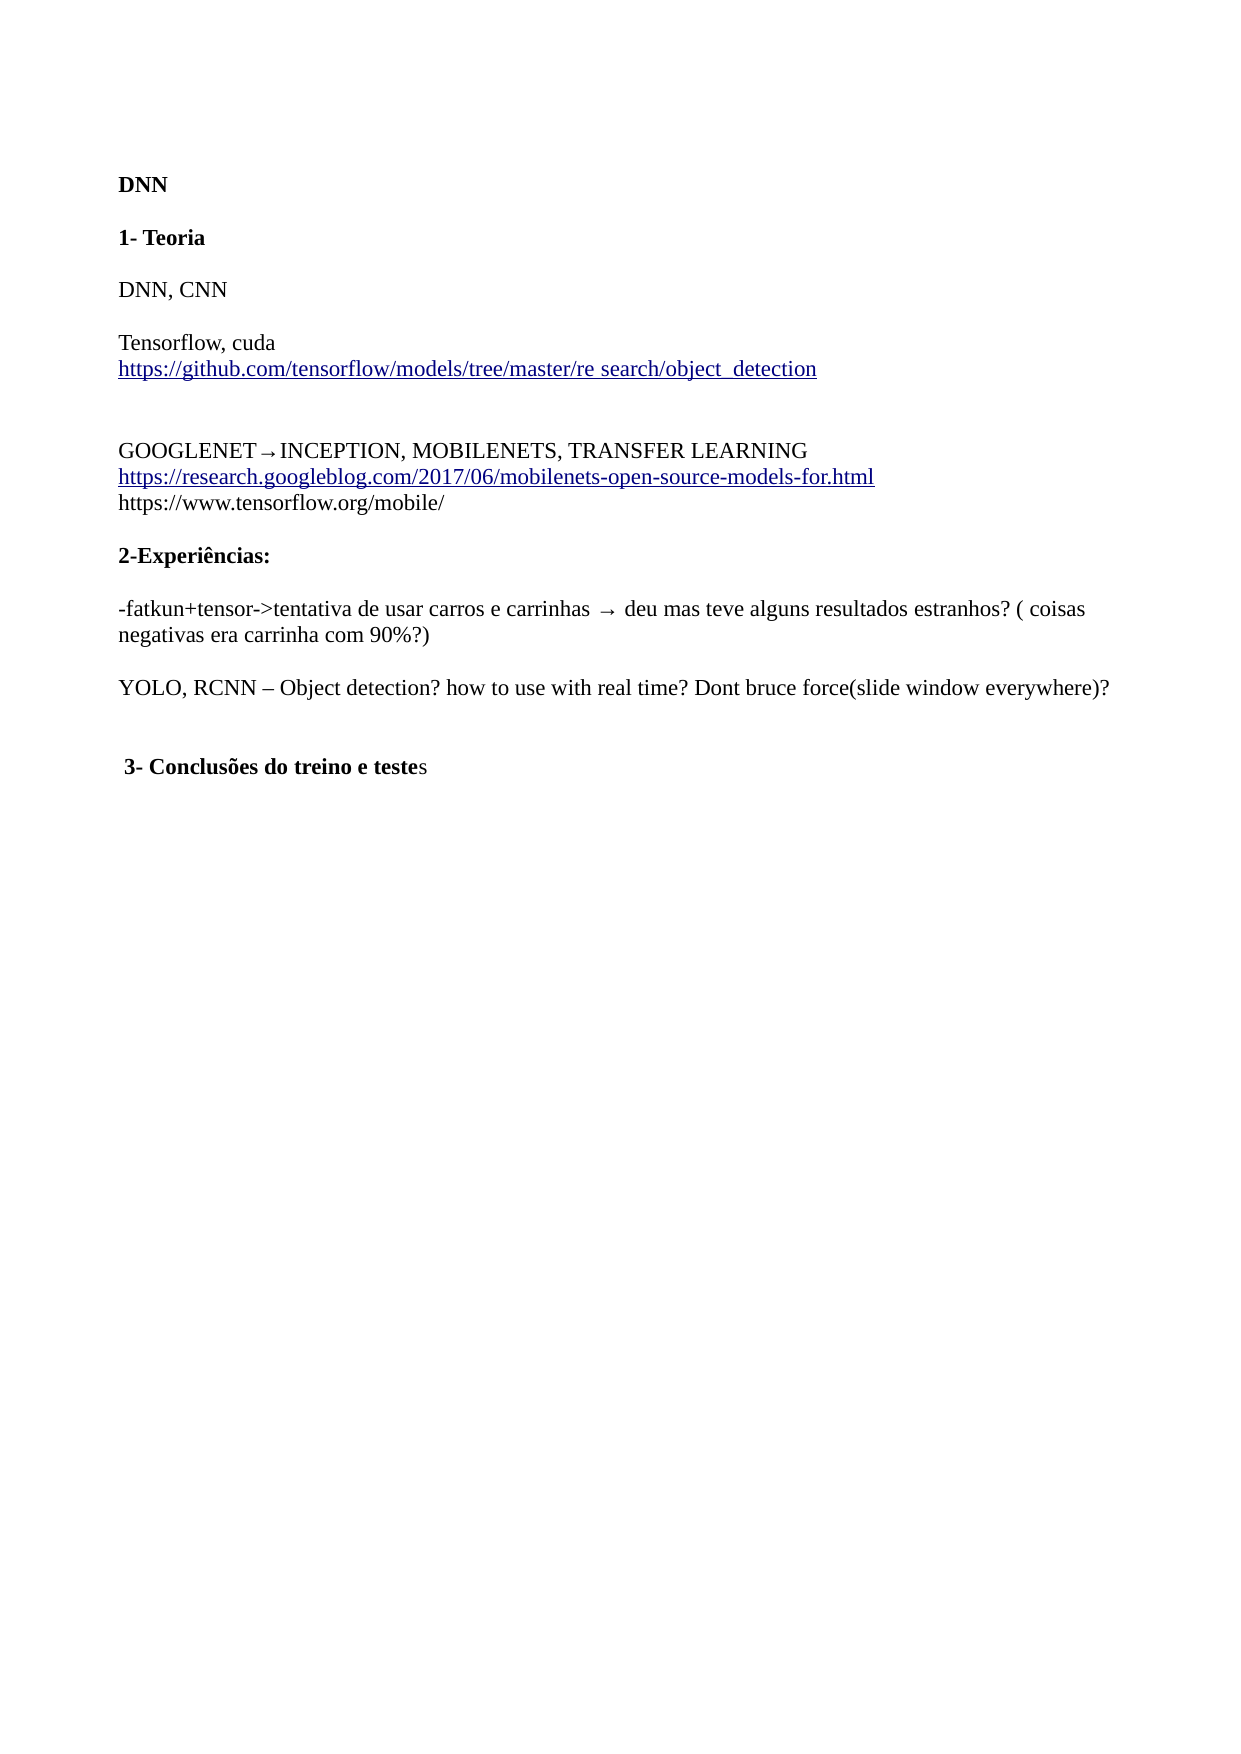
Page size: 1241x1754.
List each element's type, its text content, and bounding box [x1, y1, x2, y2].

text https://research.googleblog.com/2017/06/mobilenets-open-source-models-for.html [118, 463, 1122, 489]
text DNN [118, 171, 1122, 197]
text 3- Conclusões do treino e testes [118, 753, 1122, 779]
text YOLO, RCNN – Object detection? how to use with real time? Dont bruce force(slide window everywhere)? [118, 674, 1122, 700]
text https://www.tensorflow.org/mobile/ [118, 489, 1122, 516]
text 1- Teoria [118, 223, 1122, 250]
text DNN, CNN [118, 276, 1122, 303]
text 2-Experiências: [118, 542, 1122, 568]
text https://github.com/tensorflow/models/tree/master/re search/object_detection [118, 355, 1122, 382]
text GOOGLENET→INCEPTION, MOBILENETS, TRANSFER LEARNING [118, 437, 1122, 463]
text Tensorflow, cuda [118, 329, 1122, 355]
text -fatkun+tensor->tentativa de usar carros e carrinhas → deu mas teve alguns resultados estranhos? ( coisas negativas era carrinha com 90%?) [118, 595, 1122, 648]
